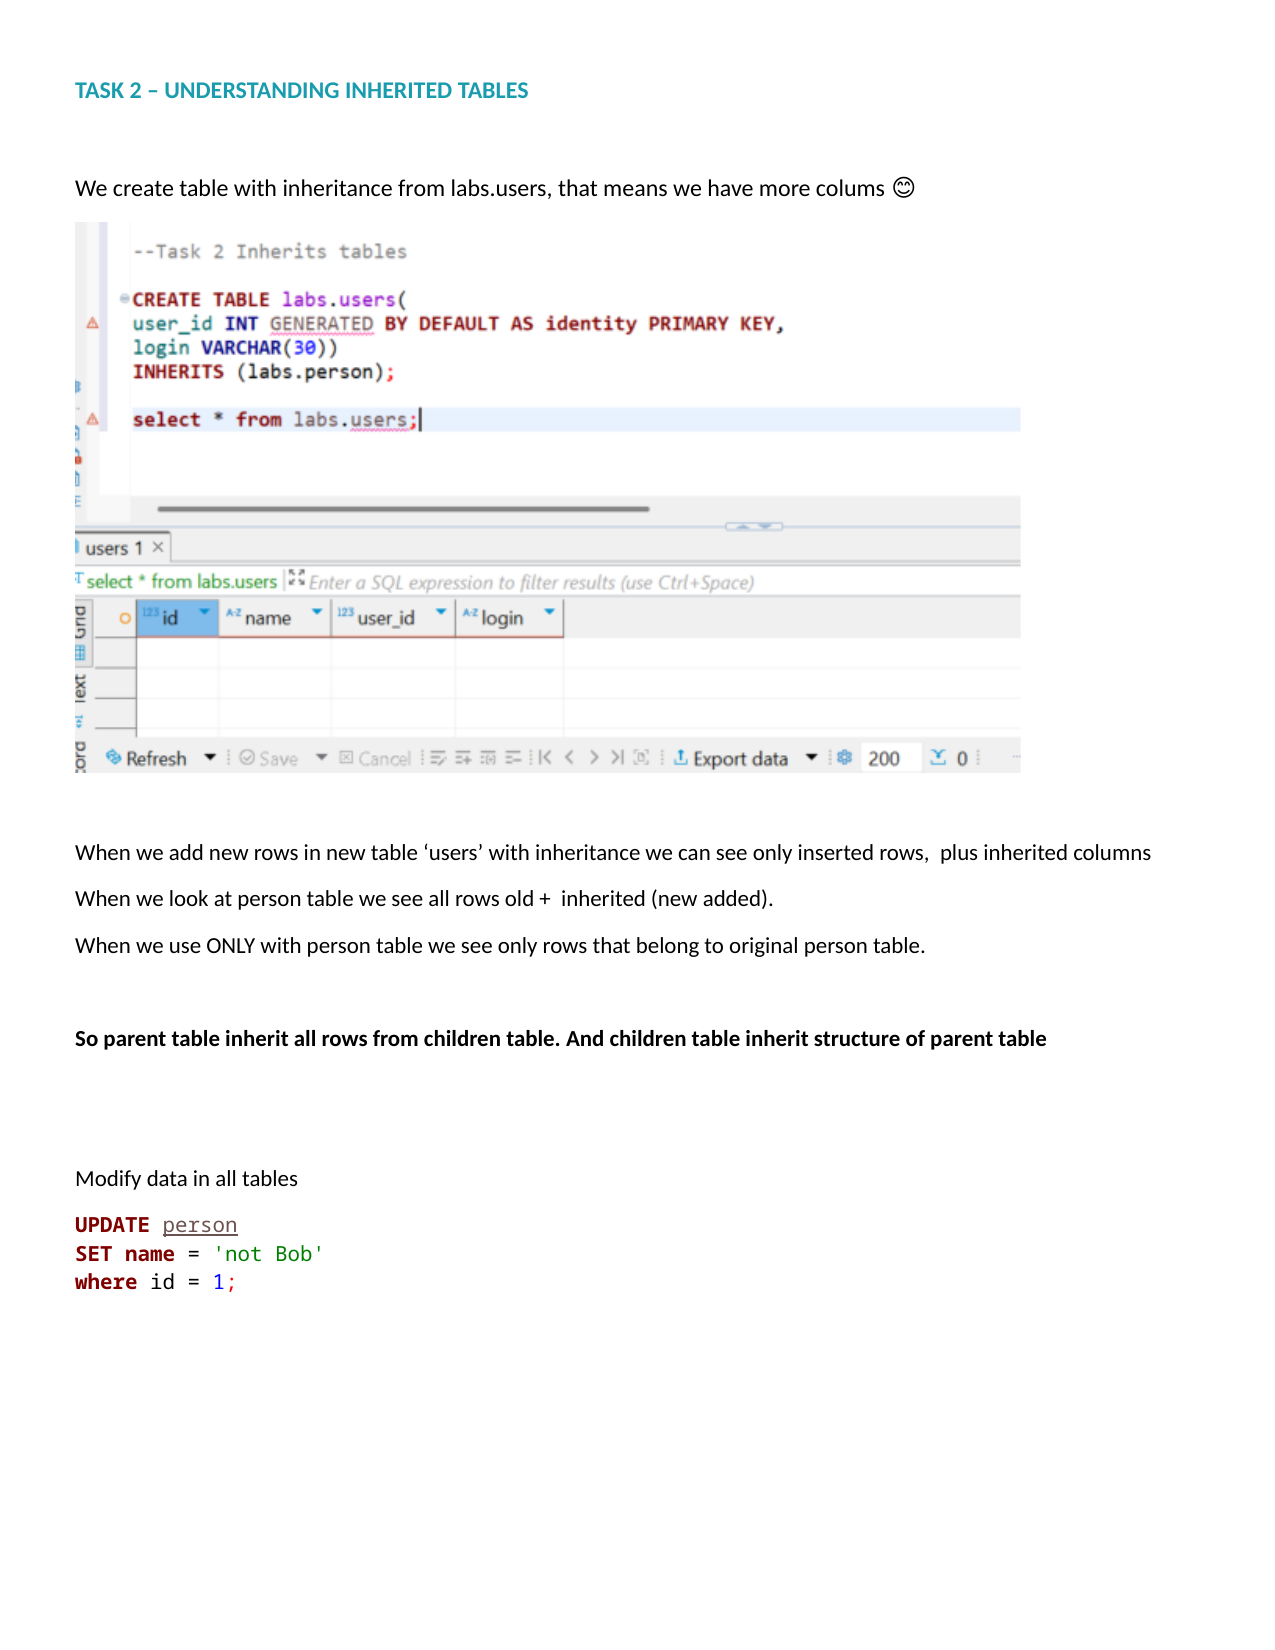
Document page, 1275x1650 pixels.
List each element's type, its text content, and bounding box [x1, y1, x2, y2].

text SET name = 'not Bob' [75, 1239, 1200, 1267]
text When we use ONLY with person table we see only rows that belong to original person table. [75, 931, 1200, 959]
text where id = 1; [75, 1267, 1200, 1296]
text We create table with inheritance from labs.users, that means we have more colums 😊 [75, 171, 1200, 203]
text Modify data in all tables [75, 1164, 1200, 1192]
text UPDATE person [75, 1210, 1200, 1239]
text When we add new rows in new table ‘users’ with inheritance we can see only inserted rows, plus inherited columns [75, 838, 1200, 866]
text TASK 2 – UNDERSTANDING INHERITED TABLES [75, 75, 1200, 104]
text When we look at person table we see all rows old + inherited (new added). [75, 884, 1200, 912]
text So parent table inherit all rows from children table. And children table inherit structure of parent table [75, 1024, 1200, 1052]
